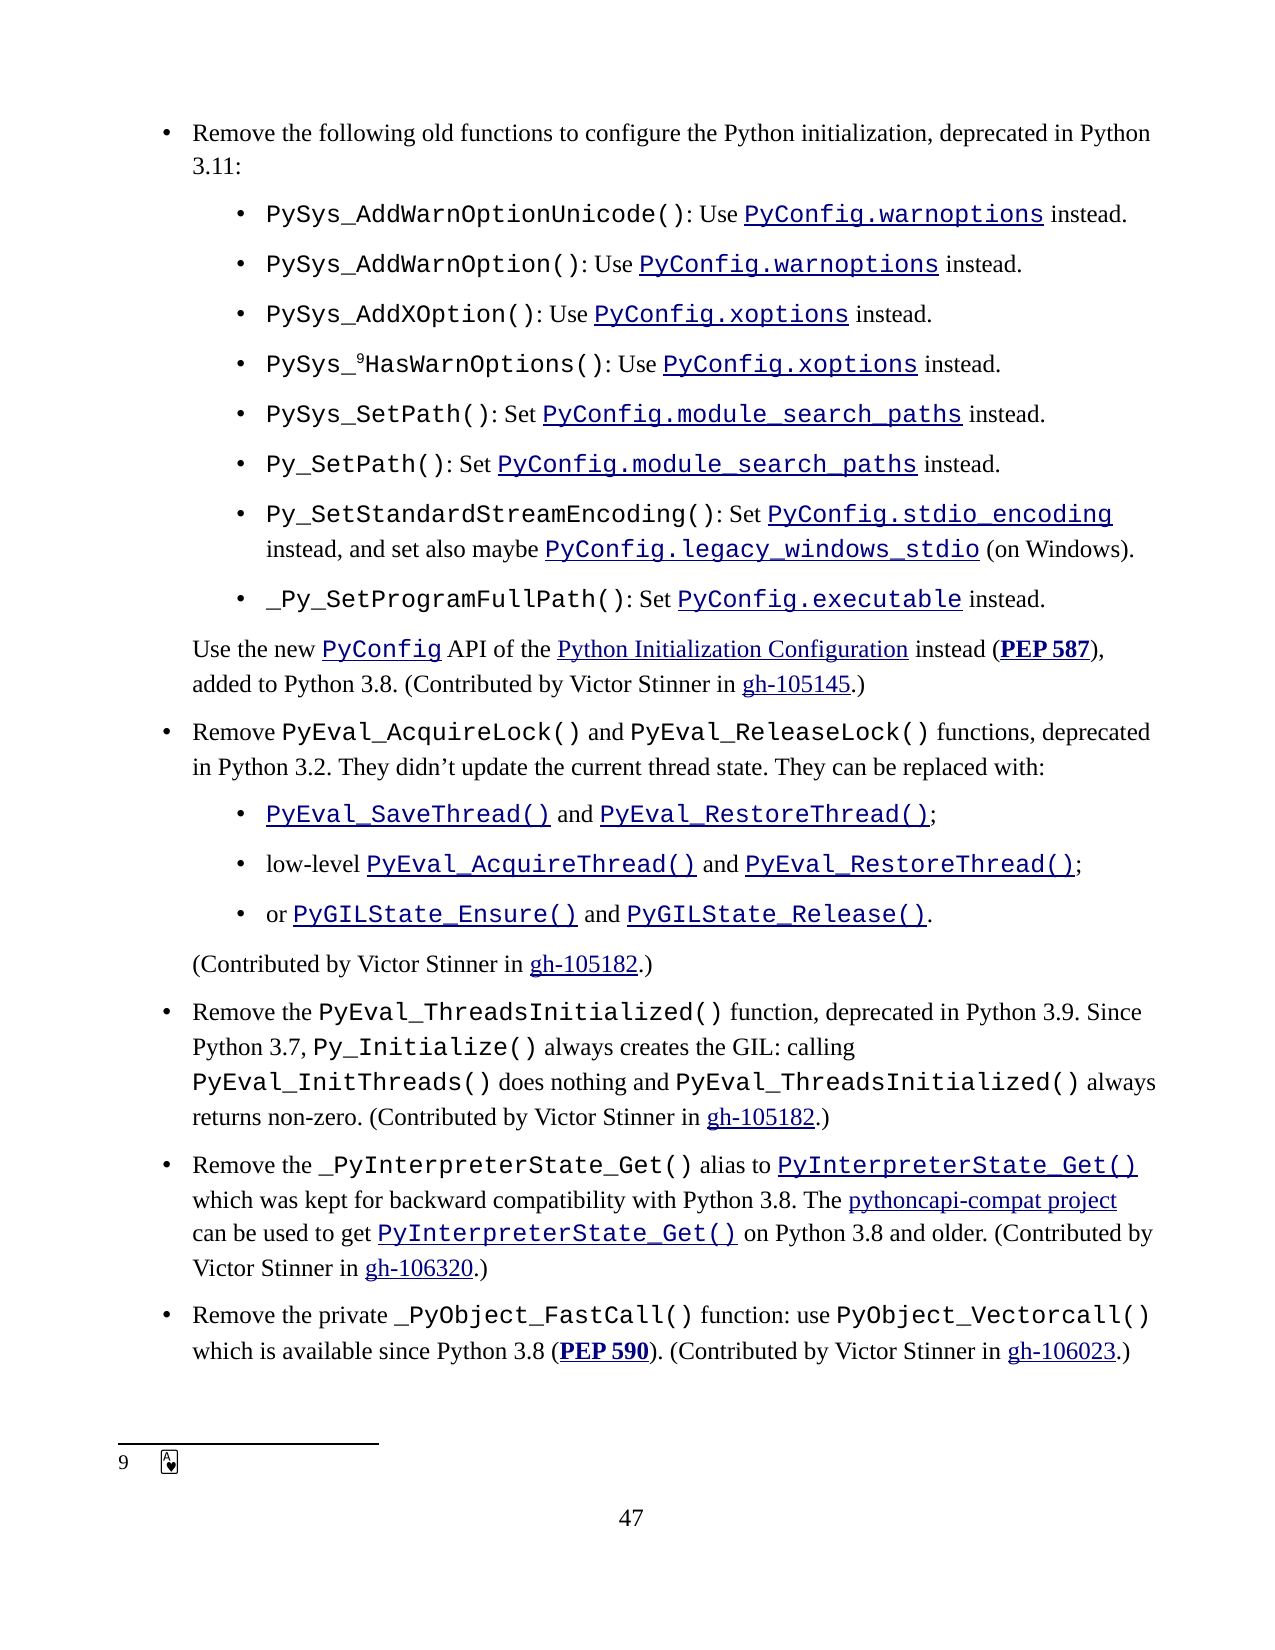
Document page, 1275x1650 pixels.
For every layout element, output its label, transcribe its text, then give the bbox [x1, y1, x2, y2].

list Py_SetPath(): Set PyConfig.module_search_paths instead. [236, 449, 1157, 479]
list PySys_AddWarnOption(): Use PyConfig.warnoptions instead. [236, 249, 1157, 279]
list (Contributed by Victor Stinner in gh-105182.) [162, 949, 1157, 978]
list Remove the PyEval_ThreadsInitialized() function, deprecated in Python 3.9. Since Python 3.7, Py_Initialize() always creates the GIL: calling PyEval_InitThreads() does nothing and PyEval_ThreadsInitialized() always returns non-zero. (Contributed by Victor Stinner in gh-105182.) [162, 997, 1157, 1131]
list PySys_SetPath(): Set PyConfig.module_search_paths instead. [236, 399, 1157, 429]
list low-level PyEval_AcquireThread() and PyEval_RestoreThread(); [236, 849, 1157, 880]
list Remove PyEval_AcquireLock() and PyEval_ReleaseLock() functions, deprecated in Python 3.2. They didn’t update the current thread state. They can be replaced with: [162, 717, 1157, 780]
list _Py_SetProgramFullPath(): Set PyConfig.executable instead. [236, 584, 1157, 615]
list PySys_HasWarnOptions(): Use PyConfig.xoptions instead. [236, 349, 1157, 379]
list Use the new PyConfig API of the Python Initialization Configuration instead (PEP 587), added to Python 3.8. (Contributed by Victor Stinner in gh-105145.) [162, 634, 1157, 698]
list Remove the following old functions to configure the Python initialization, deprecated in Python 3.11: [162, 118, 1157, 180]
list Remove the _PyInterpreterState_Get() alias to PyInterpreterState_Get() which was kept for backward compatibility with Python 3.8. The pythoncapi-compat project can be used to get PyInterpreterState_Get() on Python 3.8 and older. (Contributed by Victor Stinner in gh-106320.) [162, 1150, 1157, 1282]
list PyEval_SaveThread() and PyEval_RestoreThread(); [236, 799, 1157, 830]
list PySys_AddXOption(): Use PyConfig.xoptions instead. [236, 299, 1157, 329]
list Py_SetStandardStreamEncoding(): Set PyConfig.stdio_encoding instead, and set also maybe PyConfig.legacy_windows_stdio (on Windows). [236, 499, 1157, 565]
list PySys_AddWarnOptionUnicode(): Use PyConfig.warnoptions instead. [236, 199, 1157, 229]
list or PyGILState_Ensure() and PyGILState_Release(). [236, 899, 1157, 930]
list 🂱 [118, 1449, 1157, 1474]
list Remove the private _PyObject_FastCall() function: use PyObject_Vectorcall() which is available since Python 3.8 (PEP 590). (Contributed by Victor Stinner in gh-106023.) [162, 1301, 1157, 1364]
